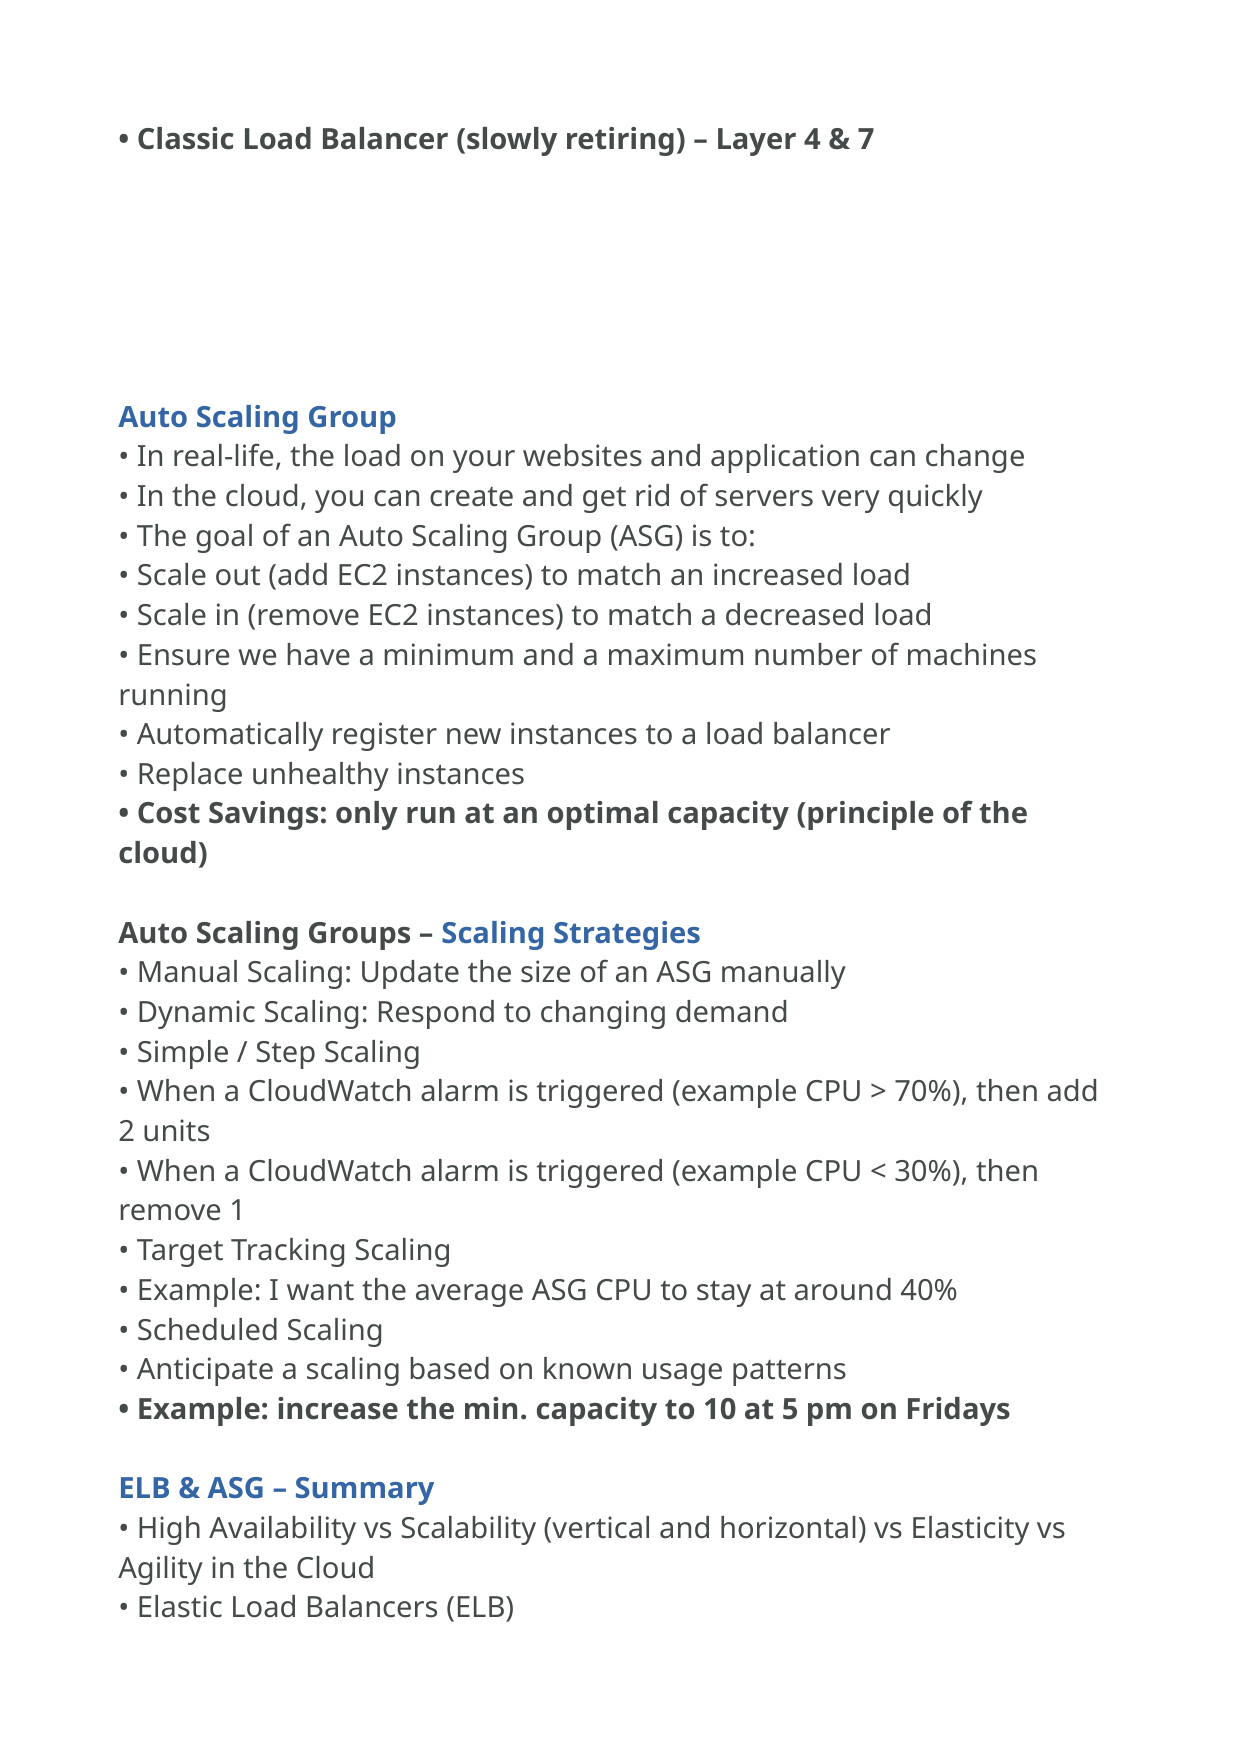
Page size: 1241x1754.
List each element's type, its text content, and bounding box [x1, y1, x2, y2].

text • Elastic Load Balancers (ELB) [118, 1587, 1122, 1626]
text • Manual Scaling: Update the size of an ASG manually [118, 952, 1122, 991]
text • Simple / Step Scaling [118, 1031, 1122, 1071]
text • When a CloudWatch alarm is triggered (example CPU > 70%), then add 2 units [118, 1071, 1122, 1150]
text • In the cloud, you can create and get rid of servers very quickly [118, 475, 1122, 515]
text Agility in the Cloud [118, 1547, 1122, 1587]
text • Scale out (add EC2 instances) to match an increased load [118, 555, 1122, 594]
text • Anticipate a scaling based on known usage patterns [118, 1348, 1122, 1388]
text • Scheduled Scaling [118, 1309, 1122, 1348]
text • Classic Load Balancer (slowly retiring) – Layer 4 & 7 [118, 118, 1122, 158]
text • Example: increase the min. capacity to 10 at 5 pm on Fridays [118, 1388, 1122, 1428]
text • Cost Savings: only run at an optimal capacity (principle of the cloud) [118, 793, 1122, 872]
text • High Availability vs Scalability (vertical and horizontal) vs Elasticity vs [118, 1507, 1122, 1547]
text • Scale in (remove EC2 instances) to match a decreased load [118, 594, 1122, 634]
text • Automatically register new instances to a load balancer [118, 713, 1122, 753]
text • Dynamic Scaling: Respond to changing demand [118, 991, 1122, 1031]
text • The goal of an Auto Scaling Group (ASG) is to: [118, 515, 1122, 555]
text • Ensure we have a minimum and a maximum number of machines running [118, 634, 1122, 713]
text • Example: I want the average ASG CPU to stay at around 40% [118, 1269, 1122, 1309]
text Auto Scaling Group [118, 396, 1122, 436]
text ELB & ASG – Summary [118, 1467, 1122, 1507]
text • In real-life, the load on your websites and application can change [118, 436, 1122, 475]
text Auto Scaling Groups – Scaling Strategies [118, 912, 1122, 952]
text • Replace unhealthy instances [118, 753, 1122, 793]
text • When a CloudWatch alarm is triggered (example CPU < 30%), then remove 1 [118, 1150, 1122, 1229]
text • Target Tracking Scaling [118, 1229, 1122, 1269]
